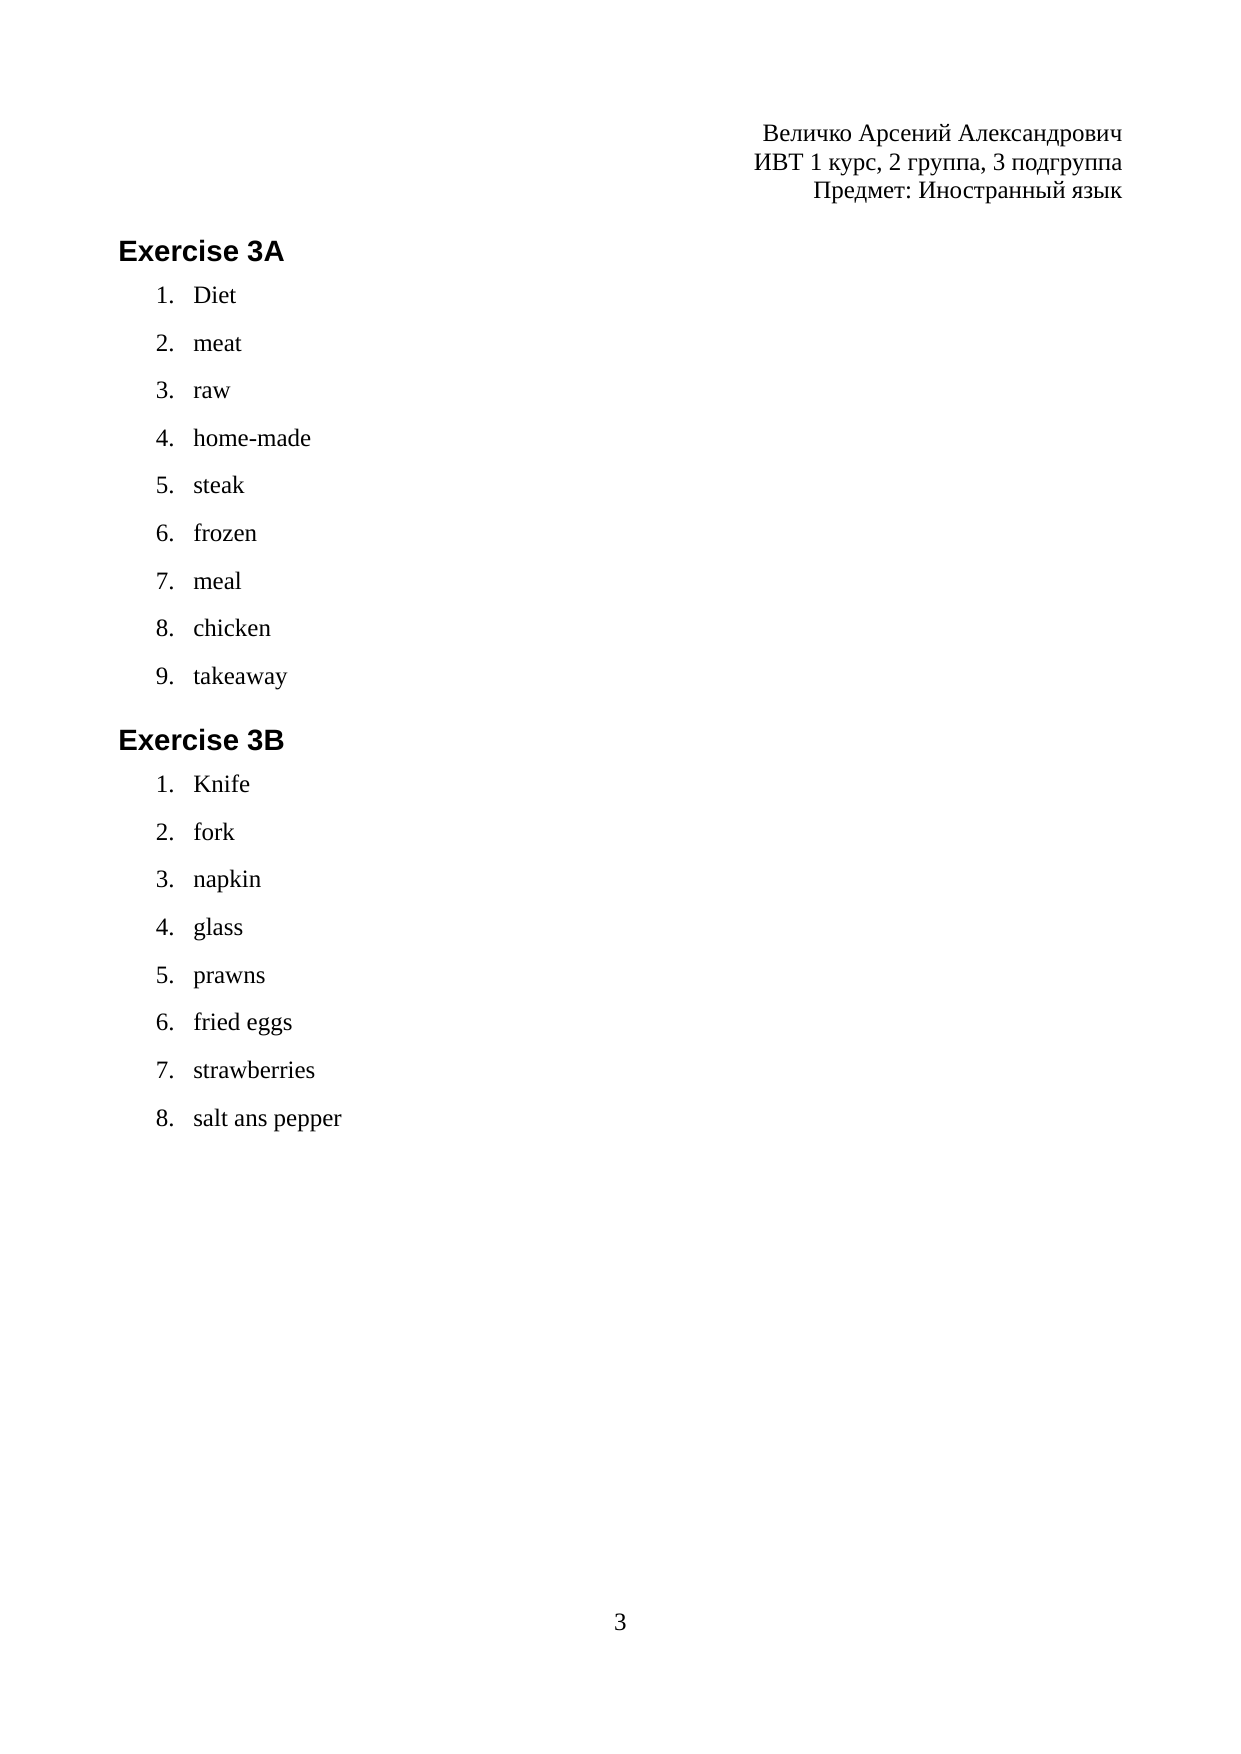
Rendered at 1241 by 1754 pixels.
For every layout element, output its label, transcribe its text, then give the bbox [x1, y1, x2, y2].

list Knife [156, 769, 1122, 798]
list salt ans pepper [156, 1103, 1122, 1131]
list strawberries [156, 1055, 1122, 1084]
list frozen [156, 518, 1122, 547]
list raw [156, 375, 1122, 404]
list meal [156, 566, 1122, 594]
list chicken [156, 613, 1122, 642]
list Diet [156, 280, 1122, 309]
list fried eggs [156, 1007, 1122, 1036]
list fork [156, 817, 1122, 846]
list meat [156, 328, 1122, 356]
list steak [156, 471, 1122, 499]
subtitle Exercise 3B [118, 723, 1122, 757]
list prawns [156, 960, 1122, 988]
list glass [156, 912, 1122, 941]
list home-made [156, 423, 1122, 452]
list takeaway [156, 661, 1122, 690]
list napkin [156, 864, 1122, 893]
subtitle Exercise 3A [118, 234, 1122, 268]
